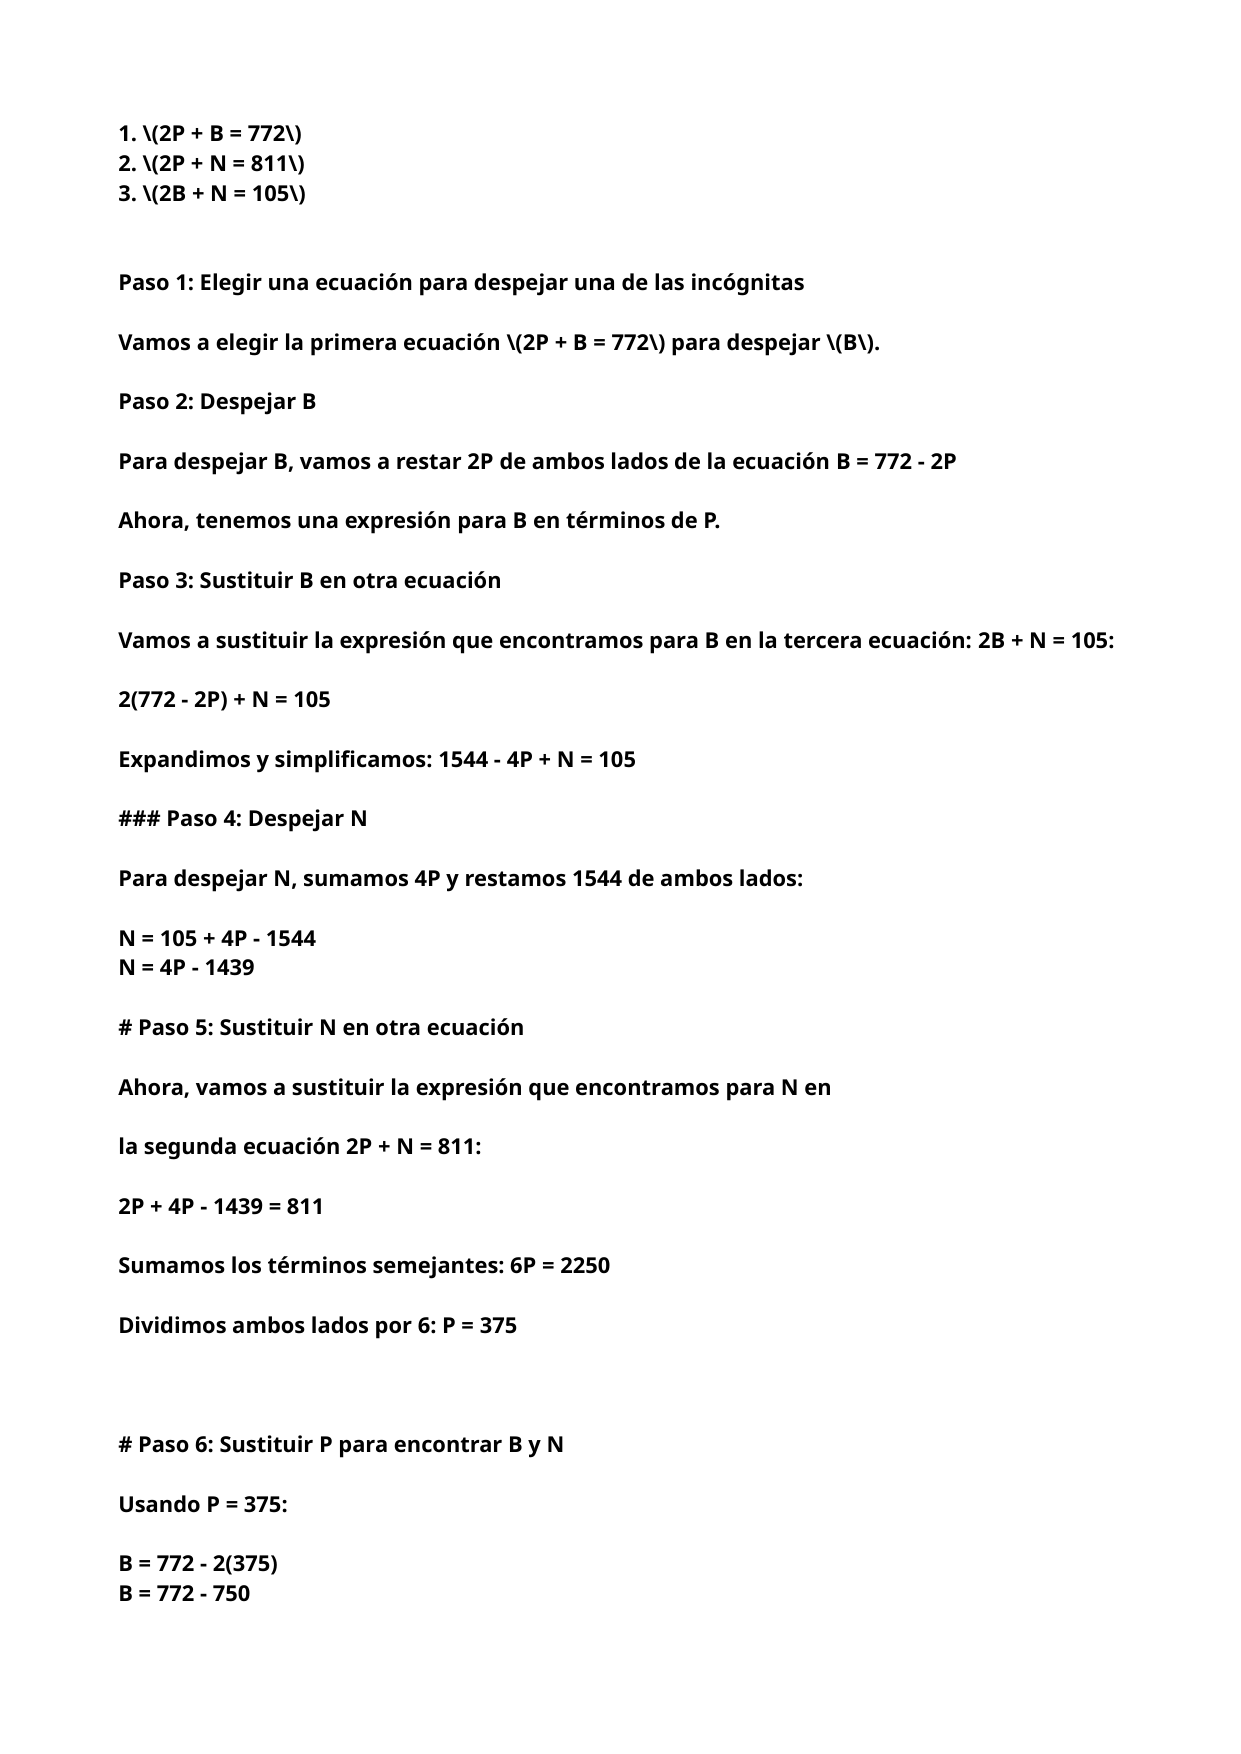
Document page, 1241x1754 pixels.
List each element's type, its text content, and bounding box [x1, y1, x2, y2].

text # Paso 5: Sustituir N en otra ecuación [118, 1012, 1122, 1042]
text Ahora, vamos a sustituir la expresión que encontramos para N en [118, 1071, 1122, 1101]
text ### Paso 4: Despejar N [118, 803, 1122, 833]
text Ahora, tenemos una expresión para B en términos de P. [118, 505, 1122, 535]
text Vamos a sustituir la expresión que encontramos para B en la tercera ecuación: 2B + N = 105: [118, 624, 1122, 654]
text 2. \(2P + N = 811\) [118, 148, 1122, 178]
text B = 772 - 2(375) [118, 1548, 1122, 1578]
text 2P + 4P - 1439 = 811 [118, 1191, 1122, 1220]
text Paso 1: Elegir una ecuación para despejar una de las incógnitas [118, 267, 1122, 297]
text Expandimos y simplificamos: 1544 - 4P + N = 105 [118, 744, 1122, 773]
text 1. \(2P + B = 772\) [118, 118, 1122, 148]
text Usando P = 375: [118, 1488, 1122, 1518]
text Vamos a elegir la primera ecuación \(2P + B = 772\) para despejar \(B\). [118, 327, 1122, 356]
text Dividimos ambos lados por 6: P = 375 [118, 1310, 1122, 1339]
text Paso 2: Despejar B [118, 386, 1122, 416]
text # Paso 6: Sustituir P para encontrar B y N [118, 1429, 1122, 1459]
text 2(772 - 2P) + N = 105 [118, 684, 1122, 714]
text 3. \(2B + N = 105\) [118, 178, 1122, 207]
text la segunda ecuación 2P + N = 811: [118, 1131, 1122, 1161]
text Para despejar N, sumamos 4P y restamos 1544 de ambos lados: [118, 863, 1122, 893]
text Sumamos los términos semejantes: 6P = 2250 [118, 1250, 1122, 1280]
text Paso 3: Sustituir B en otra ecuación [118, 565, 1122, 595]
text B = 772 - 750 [118, 1578, 1122, 1608]
text N = 4P - 1439 [118, 952, 1122, 982]
text N = 105 + 4P - 1544 [118, 922, 1122, 952]
text Para despejar B, vamos a restar 2P de ambos lados de la ecuación B = 772 - 2P [118, 446, 1122, 476]
